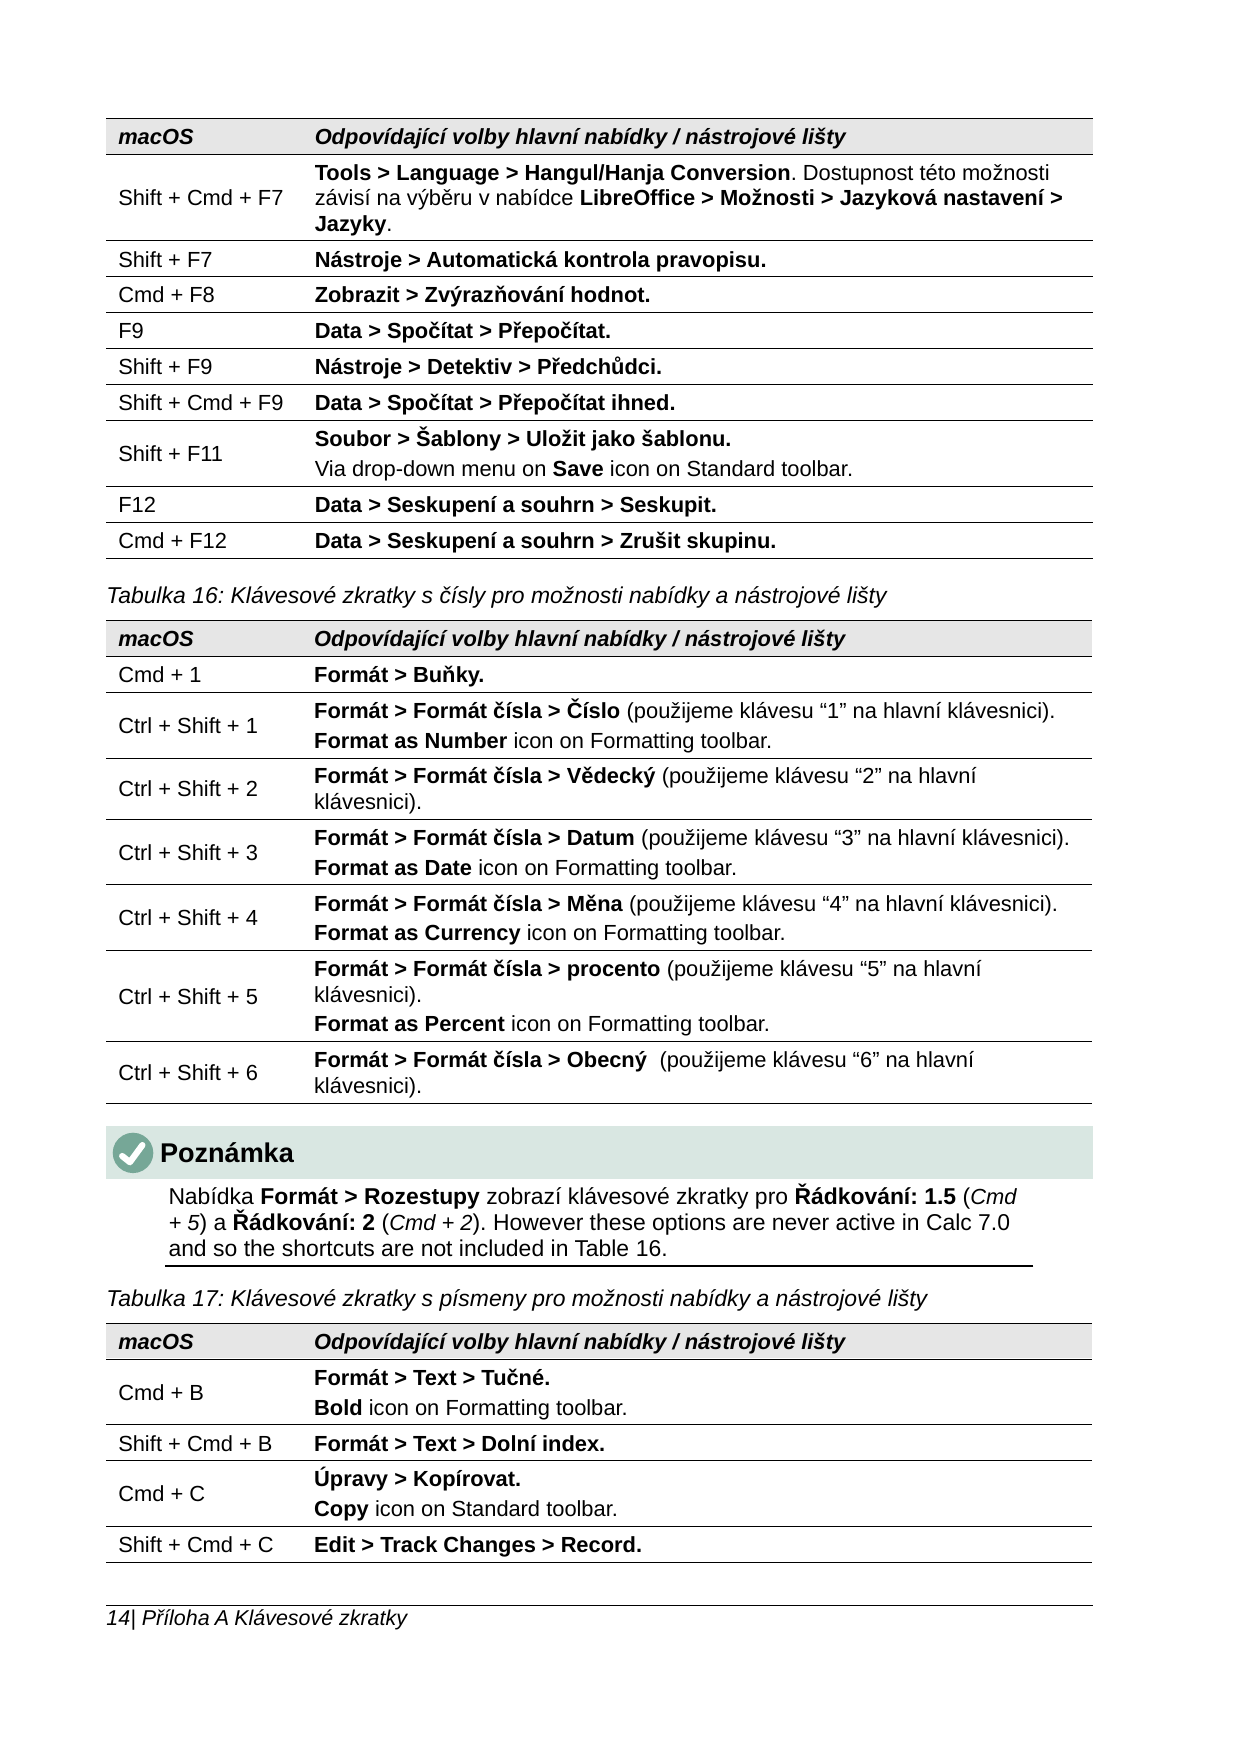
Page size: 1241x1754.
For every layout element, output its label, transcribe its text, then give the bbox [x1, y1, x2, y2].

table_cell Formát > Formát čísla > Vědecký (použijeme klávesu “2” na hlavní klávesnici). [302, 759, 1092, 818]
table_cell Ctrl + Shift + 4 [106, 885, 302, 950]
table_cell Data > Seskupení a souhrn > Seskupit. [303, 487, 1093, 522]
table_cell Formát > Text > Tučné. Bold icon on Formatting toolbar. [302, 1360, 1092, 1424]
table_cell Data > Spočítat > Přepočítat ihned. [303, 385, 1093, 420]
table_cell Cmd + F8 [106, 277, 303, 312]
table_header macOS [106, 119, 303, 154]
table_cell Shift + Cmd + F7 [106, 155, 303, 240]
table_cell Nástroje > Automatická kontrola pravopisu. [303, 241, 1093, 276]
text Nabídka Formát > Rozestupy zobrazí klávesové zkratky pro Řádkování: 1.5 (Cmd + 5) a Řádkování: 2 (Cmd + 2). However these options are never active in Calc 7.0 and so the shortcuts are not included in Table 16. [165, 1179, 1033, 1265]
table_cell Formát > Buňky. [302, 657, 1092, 692]
table_cell Formát > Formát čísla > procento (použijeme klávesu “5” na hlavní klávesnici). Format as Percent icon on Formatting toolbar. [302, 951, 1092, 1041]
table_cell F12 [106, 487, 303, 522]
table_cell Cmd + C [106, 1461, 302, 1526]
table_header macOS [106, 621, 302, 656]
text Tabulka 17: Klávesové zkratky s písmeny pro možnosti nabídky a nástrojové lišty [106, 1284, 1093, 1311]
table_cell Ctrl + Shift + 1 [106, 693, 302, 757]
table_cell Shift + Cmd + C [106, 1527, 302, 1562]
table_header Odpovídající volby hlavní nabídky / nástrojové lišty [303, 119, 1093, 154]
table_cell Shift + F9 [106, 349, 303, 384]
table_cell Shift + F11 [106, 421, 303, 486]
table_header Odpovídající volby hlavní nabídky / nástrojové lišty [302, 1324, 1092, 1358]
table_cell Formát > Formát čísla > Číslo (použijeme klávesu “1” na hlavní klávesnici). Format as Number icon on Formatting toolbar. [302, 693, 1092, 757]
table_cell Shift + F7 [106, 241, 303, 276]
table_cell Formát > Formát čísla > Obecný (použijeme klávesu “6” na hlavní klávesnici). [302, 1042, 1092, 1102]
table_cell Ctrl + Shift + 6 [106, 1042, 302, 1102]
table_cell Cmd + F12 [106, 523, 303, 558]
table_cell Cmd + 1 [106, 657, 302, 692]
table_cell Ctrl + Shift + 3 [106, 820, 302, 884]
table_cell Formát > Formát čísla > Měna (použijeme klávesu “4” na hlavní klávesnici). Format as Currency icon on Formatting toolbar. [302, 885, 1092, 950]
table_header Odpovídající volby hlavní nabídky / nástrojové lišty [302, 621, 1092, 656]
table_cell Formát > Text > Dolní index. [302, 1425, 1092, 1460]
table_cell Úpravy > Kopírovat. Copy icon on Standard toolbar. [302, 1461, 1092, 1526]
table_cell Ctrl + Shift + 5 [106, 951, 302, 1041]
table_cell Zobrazit > Zvýrazňování hodnot. [303, 277, 1093, 312]
table_cell Formát > Formát čísla > Datum (použijeme klávesu “3” na hlavní klávesnici). Format as Date icon on Formatting toolbar. [302, 820, 1092, 884]
table_cell F9 [106, 313, 303, 348]
table_cell Tools > Language > Hangul/Hanja Conversion. Dostupnost této možnosti závisí na výběru v nabídce LibreOffice > Možnosti > Jazyková nastavení > Jazyky. [303, 155, 1093, 240]
table_header macOS [106, 1324, 302, 1358]
table_cell Ctrl + Shift + 2 [106, 759, 302, 818]
text Tabulka 16: Klávesové zkratky s čísly pro možnosti nabídky a nástrojové lišty [106, 582, 1093, 608]
table_cell Data > Spočítat > Přepočítat. [303, 313, 1093, 348]
table_cell Shift + Cmd + F9 [106, 385, 303, 420]
table_cell Nástroje > Detektiv > Předchůdci. [303, 349, 1093, 384]
table_cell Edit > Track Changes > Record. [302, 1527, 1092, 1562]
subtitle Poznámka [106, 1126, 1093, 1179]
table_cell Cmd + B [106, 1360, 302, 1424]
table_cell Shift + Cmd + B [106, 1425, 302, 1460]
table_cell Soubor > Šablony > Uložit jako šablonu. Via drop-down menu on Save icon on Standard toolbar. [303, 421, 1093, 486]
table_cell Data > Seskupení a souhrn > Zrušit skupinu. [303, 523, 1093, 558]
